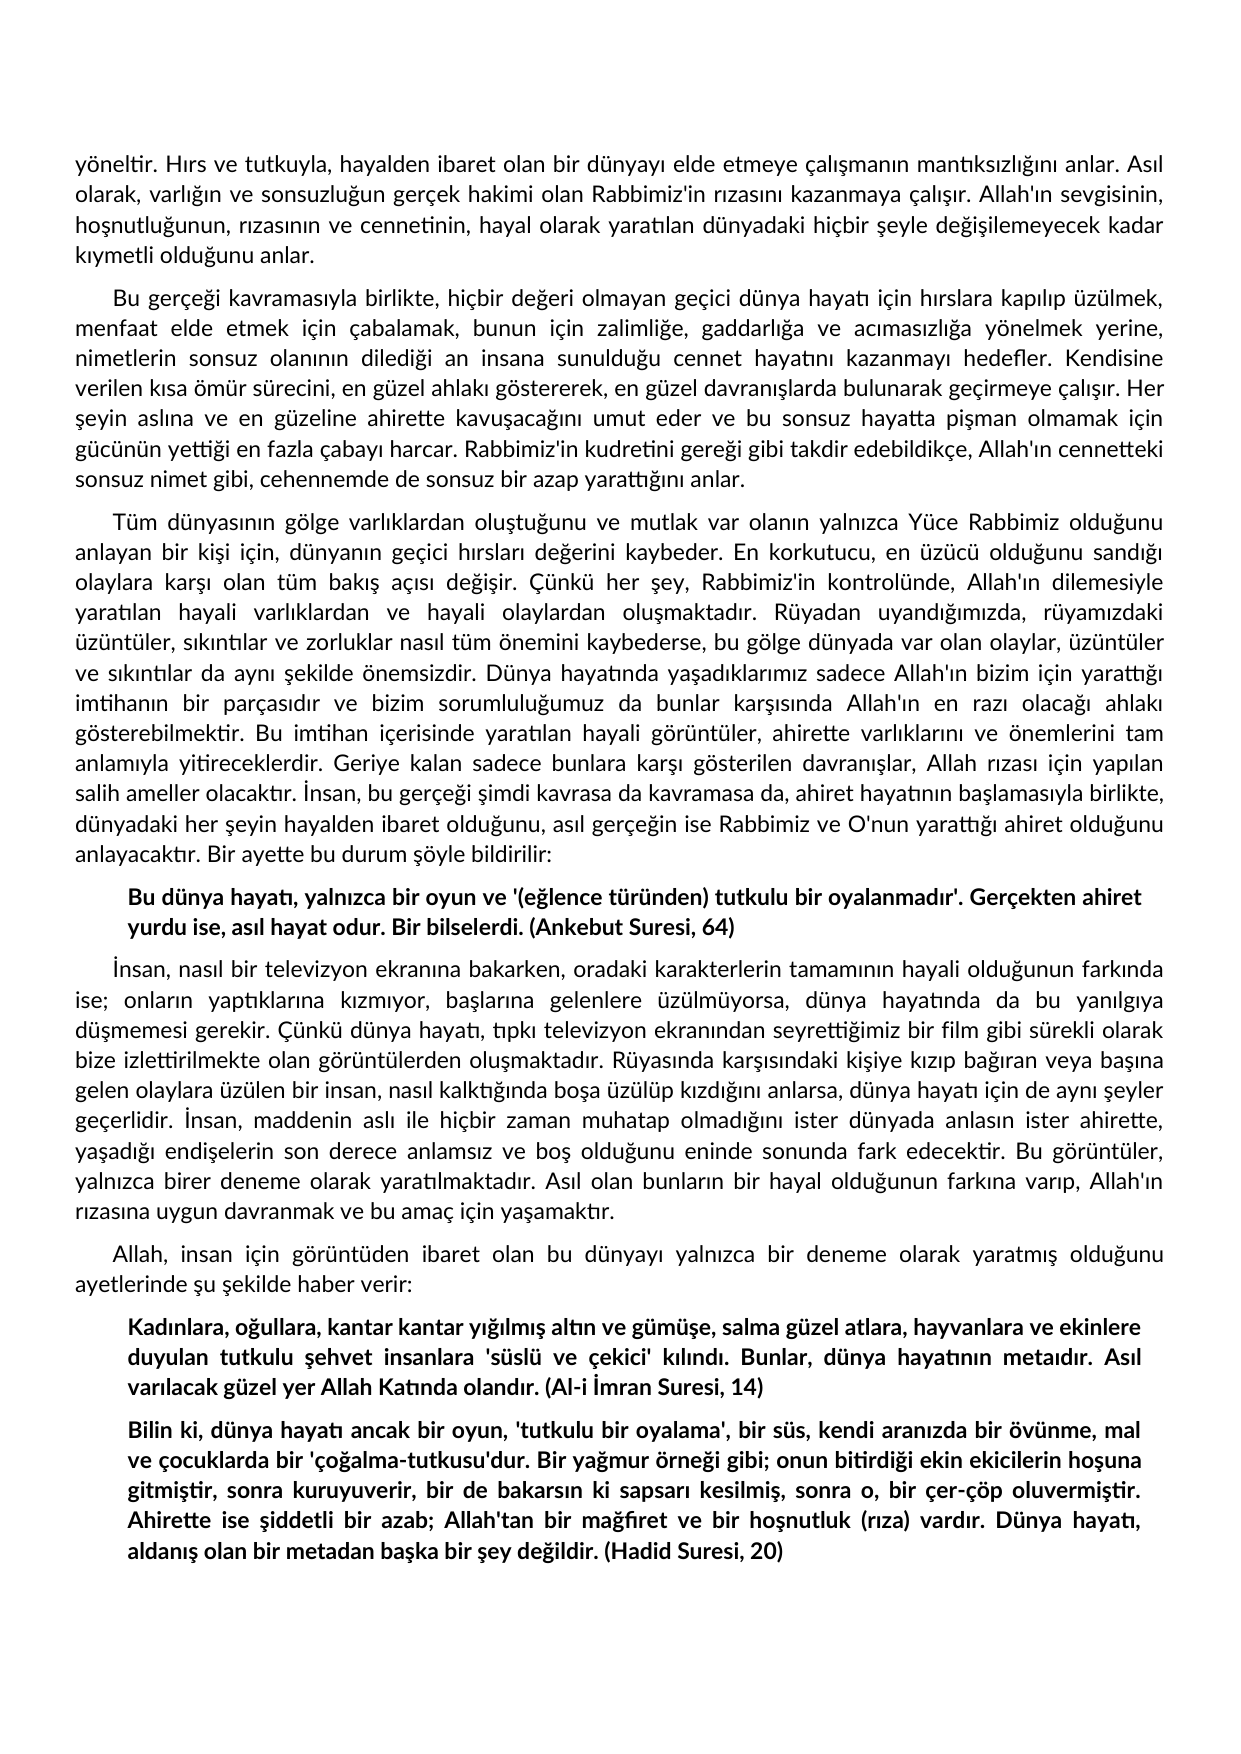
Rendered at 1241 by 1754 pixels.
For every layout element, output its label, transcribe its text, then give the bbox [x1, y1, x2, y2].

text yöneltir. Hırs ve tutkuyla, hayalden ibaret olan bir dünyayı elde etmeye çalışmanın mantıksızlığını anlar. Asıl olarak, varlığın ve sonsuzluğun gerçek hakimi olan Rabbimiz'in rızasını kazanmaya çalışır. Allah'ın sevgisinin, hoşnutluğunun, rızasının ve cennetinin, hayal olarak yaratılan dünyadaki hiçbir şeyle değişilemeyecek kadar kıymetli olduğunu anlar. [75, 150, 1165, 268]
text Tüm dünyasının gölge varlıklardan oluştuğunu ve mutlak var olanın yalnızca Yüce Rabbimiz olduğunu anlayan bir kişi için, dünyanın geçici hırsları değerini kaybeder. En korkutucu, en üzücü olduğunu sandığı olaylara karşı olan tüm bakış açısı değişir. Çünkü her şey, Rabbimiz'in kontrolünde, Allah'ın dilemesiyle yaratılan hayali varlıklardan ve hayali olaylardan oluşmaktadır. Rüyadan uyandığımızda, rüyamızdaki üzüntüler, sıkıntılar ve zorluklar nasıl tüm önemini kaybederse, bu gölge dünyada var olan olaylar, üzüntüler ve sıkıntılar da aynı şekilde önemsizdir. Dünya hayatında yaşadıklarımız sadece Allah'ın bizim için yarattığı imtihanın bir parçasıdır ve bizim sorumluluğumuz da bunlar karşısında Allah'ın en razı olacağı ahlakı gösterebilmektir. Bu imtihan içerisinde yaratılan hayali görüntüler, ahirette varlıklarını ve önemlerini tam anlamıyla yitireceklerdir. Geriye kalan sadece bunlara karşı gösterilen davranışlar, Allah rızası için yapılan salih ameller olacaktır. İnsan, bu gerçeği şimdi kavrasa da kavramasa da, ahiret hayatının başlamasıyla birlikte, dünyadaki her şeyin hayalden ibaret olduğunu, asıl gerçeğin ise Rabbimiz ve O'nun yarattığı ahiret olduğunu anlayacaktır. Bir ayette bu durum şöyle bildirilir: [75, 507, 1165, 867]
text Bu gerçeği kavramasıyla birlikte, hiçbir değeri olmayan geçici dünya hayatı için hırslara kapılıp üzülmek, menfaat elde etmek için çabalamak, bunun için zalimliğe, gaddarlığa ve acımasızlığa yönelmek yerine, nimetlerin sonsuz olanının dilediği an insana sunulduğu cennet hayatını kazanmayı hedefler. Kendisine verilen kısa ömür sürecini, en güzel ahlakı göstererek, en güzel davranışlarda bulunarak geçirmeye çalışır. Her şeyin aslına ve en güzeline ahirette kavuşacağını umut eder ve bu sonsuz hayatta pişman olmamak için gücünün yettiği en fazla çabayı harcar. Rabbimiz'in kudretini gereği gibi takdir edebildikçe, Allah'ın cennetteki sonsuz nimet gibi, cehennemde de sonsuz bir azap yarattığını anlar. [75, 283, 1165, 492]
text Bu dünya hayatı, yalnızca bir oyun ve '(eğlence türünden) tutkulu bir oyalanmadır'. Gerçekten ahiret yurdu ise, asıl hayat odur. Bir bilselerdi. (Ankebut Suresi, 64) [127, 882, 1143, 940]
text Kadınlara, oğullara, kantar kantar yığılmış altın ve gümüşe, salma güzel atlara, hayvanlara ve ekinlere duyulan tutkulu şehvet insanlara 'süslü ve çekici' kılındı. Bunlar, dünya hayatının metaıdır. Asıl varılacak güzel yer Allah Katında olandır. (Al-i İmran Suresi, 14) [127, 1312, 1143, 1400]
text Allah, insan için görüntüden ibaret olan bu dünyayı yalnızca bir deneme olarak yaratmış olduğunu ayetlerinde şu şekilde haber verir: [75, 1239, 1165, 1297]
text Bilin ki, dünya hayatı ancak bir oyun, 'tutkulu bir oyalama', bir süs, kendi aranızda bir övünme, mal ve çocuklarda bir 'çoğalma-tutkusu'dur. Bir yağmur örneği gibi; onun bitirdiği ekin ekicilerin hoşuna gitmiştir, sonra kuruyuverir, bir de bakarsın ki sapsarı kesilmiş, sonra o, bir çer-çöp oluvermiştir. Ahirette ise şiddetli bir azab; Allah'tan bir mağfiret ve bir hoşnutluk (rıza) vardır. Dünya hayatı, aldanış olan bir metadan başka bir şey değildir. (Hadid Suresi, 20) [127, 1416, 1143, 1564]
text İnsan, nasıl bir televizyon ekranına bakarken, oradaki karakterlerin tamamının hayali olduğunun farkında ise; onların yaptıklarına kızmıyor, başlarına gelenlere üzülmüyorsa, dünya hayatında da bu yanılgıya düşmemesi gerekir. Çünkü dünya hayatı, tıpkı televizyon ekranından seyrettiğimiz bir film gibi sürekli olarak bize izlettirilmekte olan görüntülerden oluşmaktadır. Rüyasında karşısındaki kişiye kızıp bağıran veya başına gelen olaylara üzülen bir insan, nasıl kalktığında boşa üzülüp kızdığını anlarsa, dünya hayatı için de aynı şeyler geçerlidir. İnsan, maddenin aslı ile hiçbir zaman muhatap olmadığını ister dünyada anlasın ister ahirette, yaşadığı endişelerin son derece anlamsız ve boş olduğunu eninde sonunda fark edecektir. Bu görüntüler, yalnızca birer deneme olarak yaratılmaktadır. Asıl olan bunların bir hayal olduğunun farkına varıp, Allah'ın rızasına uygun davranmak ve bu amaç için yaşamaktır. [75, 955, 1165, 1224]
